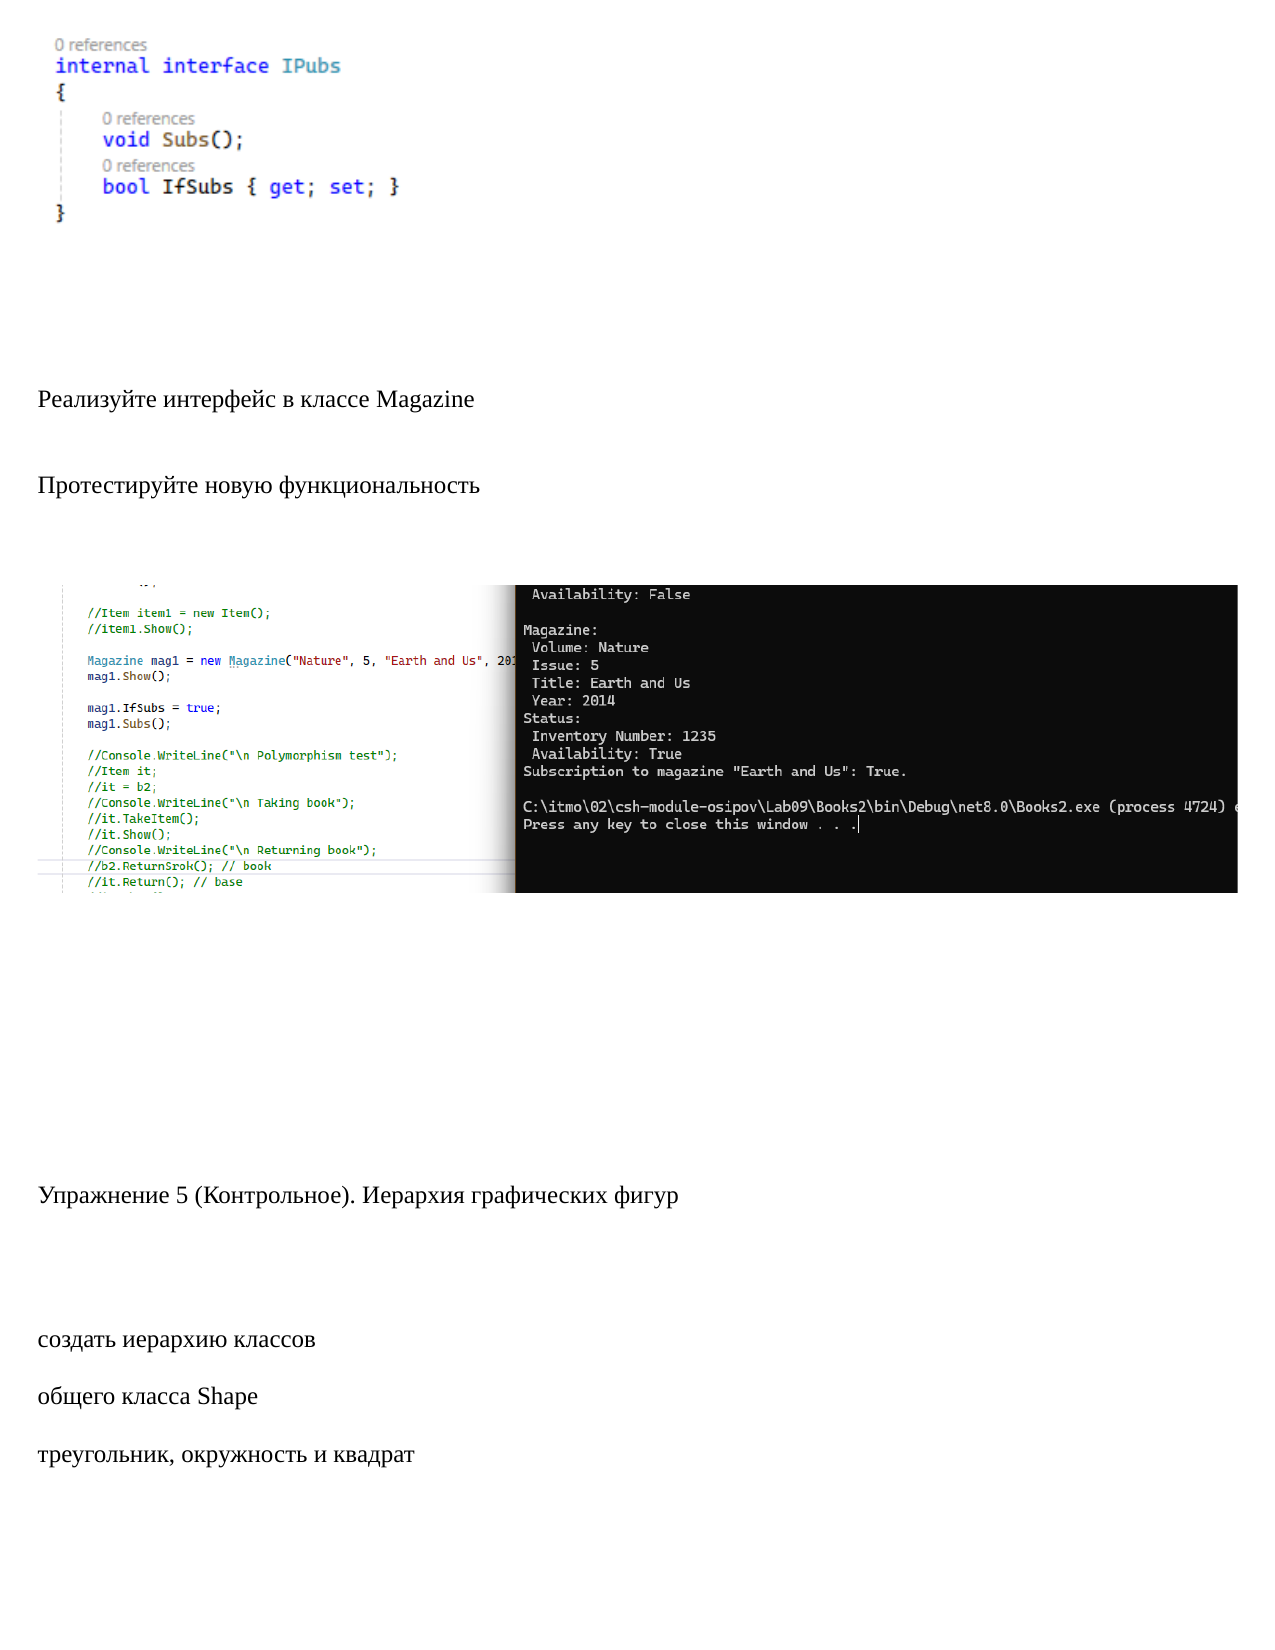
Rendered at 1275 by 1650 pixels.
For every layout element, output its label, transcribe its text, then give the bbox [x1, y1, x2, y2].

text Упражнение 5 (Контрольное). Иерархия графических фигур [37, 1180, 1237, 1209]
picture [37, 37, 496, 241]
text общего класса Shape [37, 1381, 1237, 1410]
text Реализуйте интерфейс в классе Magazine [37, 384, 1237, 413]
text создать иерархию классов [37, 1324, 1237, 1353]
picture [37, 585, 1238, 893]
text треугольник, окружность и квадрат [37, 1439, 1237, 1468]
text Протестируйте новую функциональность [37, 471, 1237, 499]
